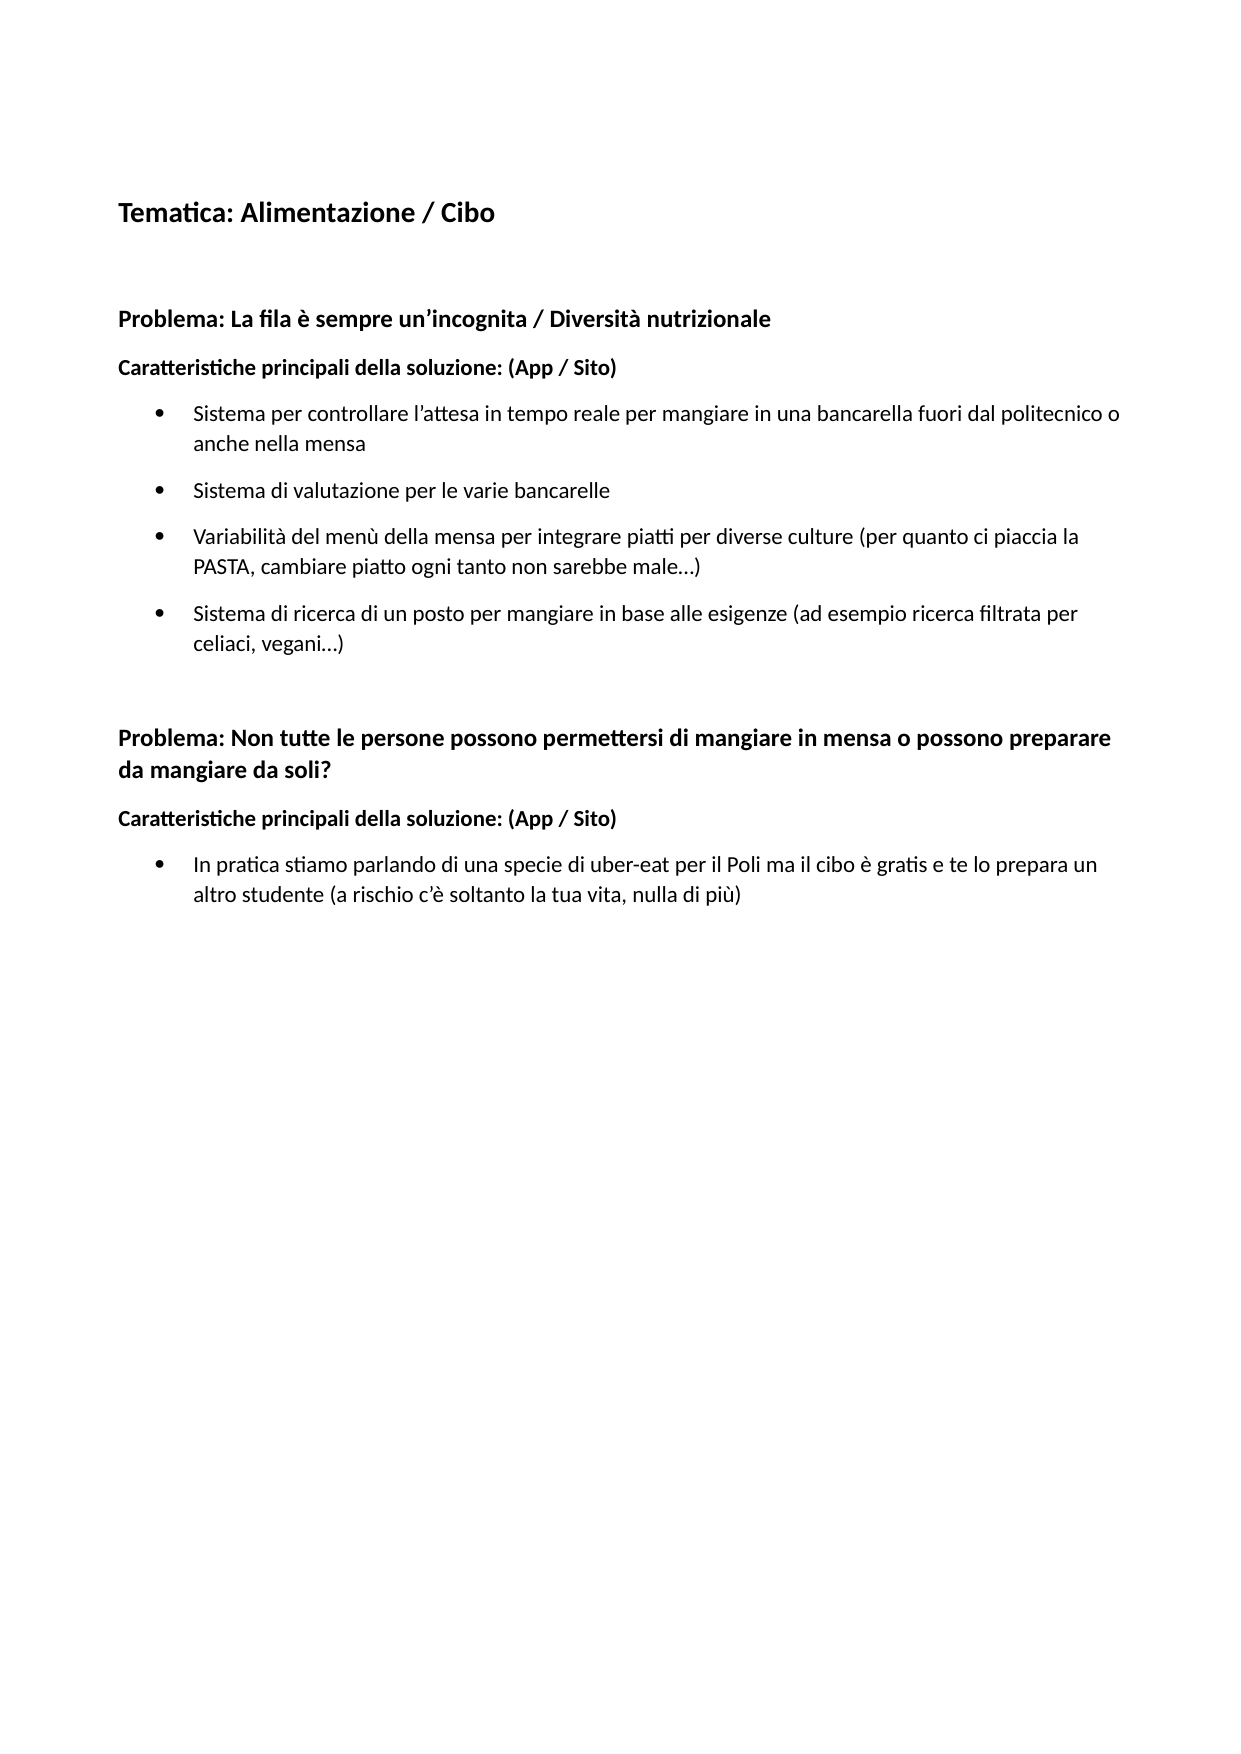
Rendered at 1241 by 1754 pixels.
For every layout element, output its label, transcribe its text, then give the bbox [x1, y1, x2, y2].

text Tematica: Alimentazione / Cibo [118, 194, 1122, 230]
list Sistema di valutazione per le varie bancarelle [156, 476, 1122, 504]
list Variabilità del menù della mensa per integrare piatti per diverse culture (per quanto ci piaccia la PASTA, cambiare piatto ogni tanto non sarebbe male…) [156, 522, 1122, 580]
list Sistema per controllare l’attesa in tempo reale per mangiare in una bancarella fuori dal politecnico o anche nella mensa [156, 399, 1122, 457]
text Problema: La fila è sempre un’incognita / Diversità nutrizionale [118, 303, 1122, 334]
list Sistema di ricerca di un posto per mangiare in base alle esigenze (ad esempio ricerca filtrata per celiaci, vegani…) [156, 599, 1122, 657]
text Caratteristiche principali della soluzione: (App / Sito) [118, 804, 1122, 832]
list In pratica stiamo parlando di una specie di uber-eat per il Poli ma il cibo è gratis e te lo prepara un altro studente (a rischio c’è soltanto la tua vita, nulla di più) [156, 850, 1122, 908]
text Caratteristiche principali della soluzione: (App / Sito) [118, 353, 1122, 381]
text Problema: Non tutte le persone possono permettersi di mangiare in mensa o possono preparare da mangiare da soli? [118, 722, 1122, 785]
